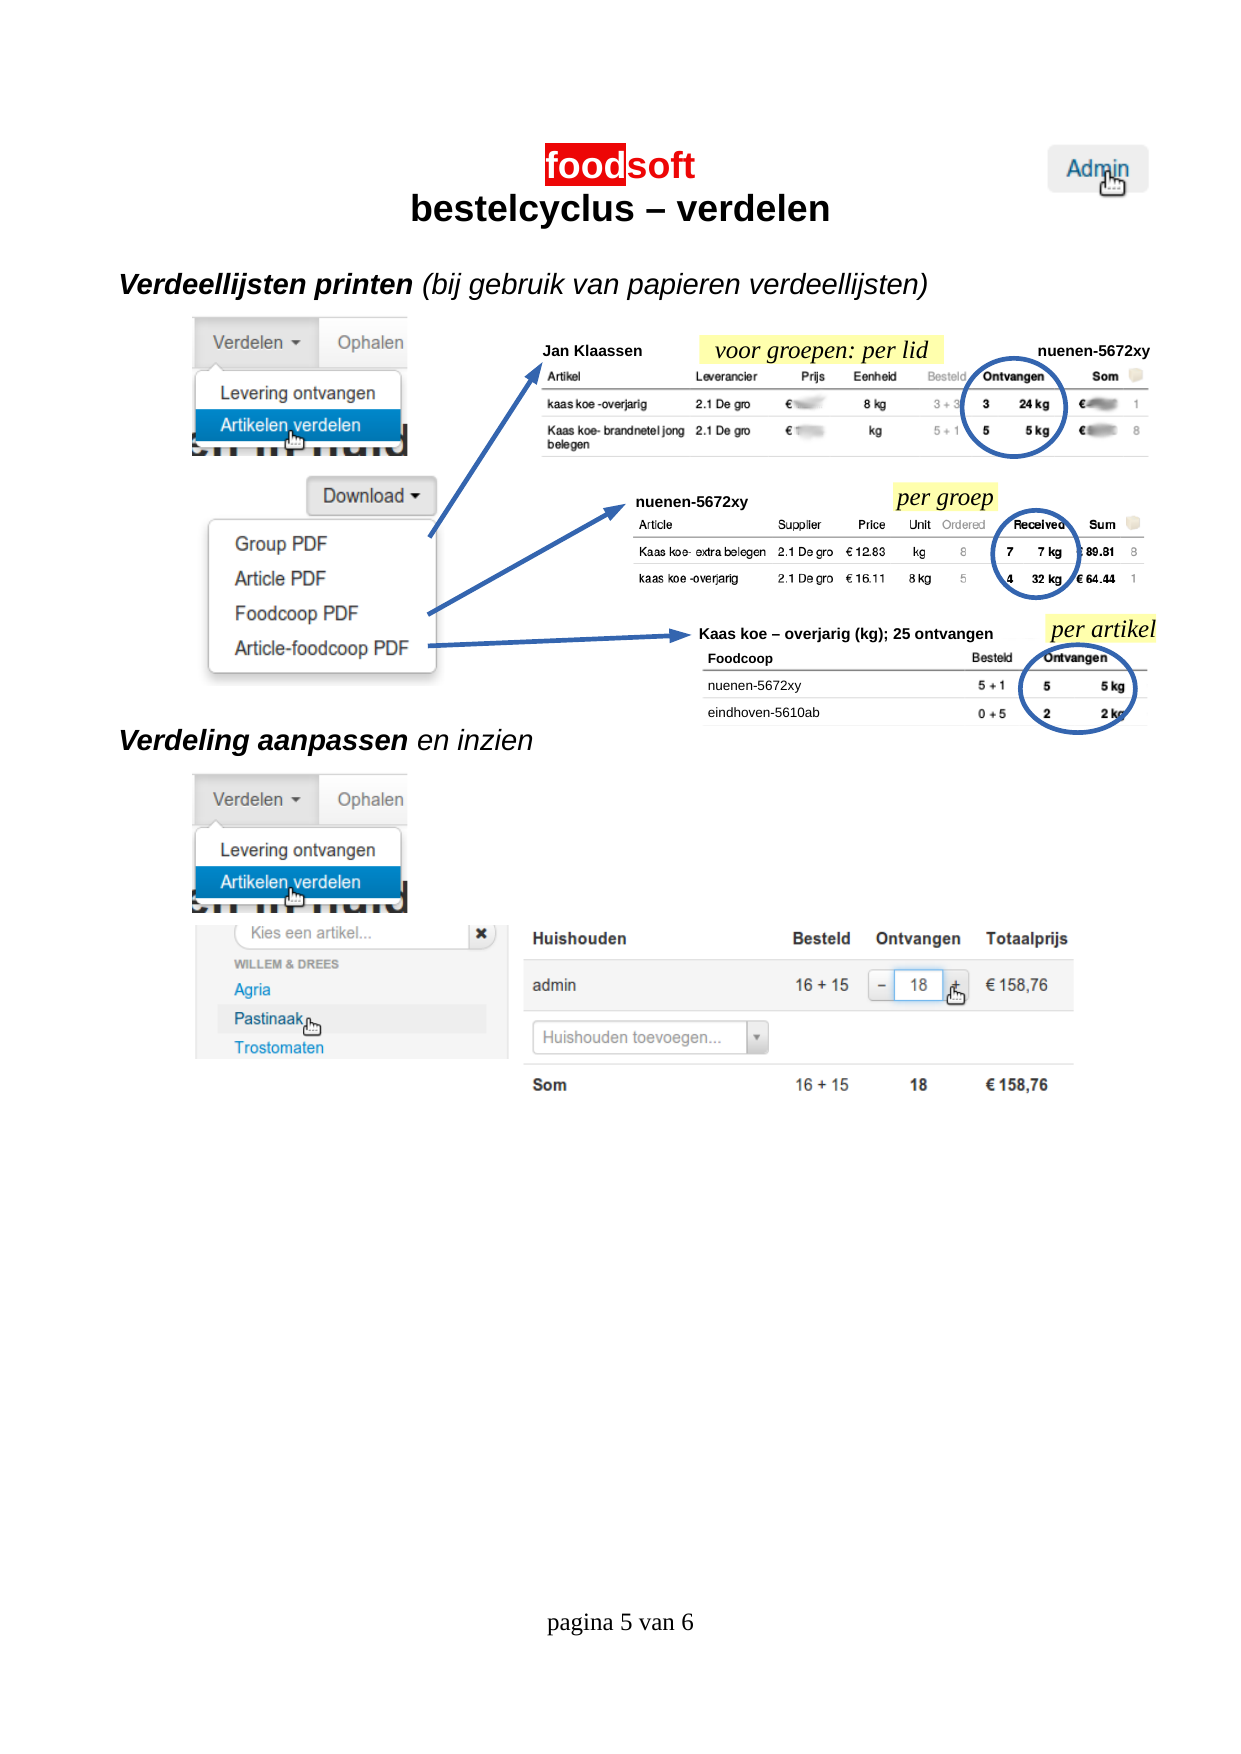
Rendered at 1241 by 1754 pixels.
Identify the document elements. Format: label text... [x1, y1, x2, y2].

title foodsoft bestelcyclus – verdelen [118, 143, 1122, 229]
picture [1094, 643, 1148, 726]
picture [697, 638, 1062, 726]
subtitle Verdeellijsten printen (bij gebruik van papieren verdeellijsten) [118, 267, 1122, 300]
picture [192, 468, 445, 686]
picture [192, 312, 408, 456]
picture [996, 515, 1076, 590]
picture [965, 361, 1063, 454]
picture [192, 925, 513, 1059]
picture [518, 925, 1074, 1101]
picture [1023, 648, 1132, 726]
picture [192, 769, 408, 913]
subtitle Verdeling aanpassen en inzien [118, 723, 1122, 757]
picture [1029, 357, 1150, 457]
picture [533, 357, 999, 457]
picture [628, 515, 1010, 590]
picture [1029, 127, 1168, 220]
picture [1062, 515, 1145, 590]
